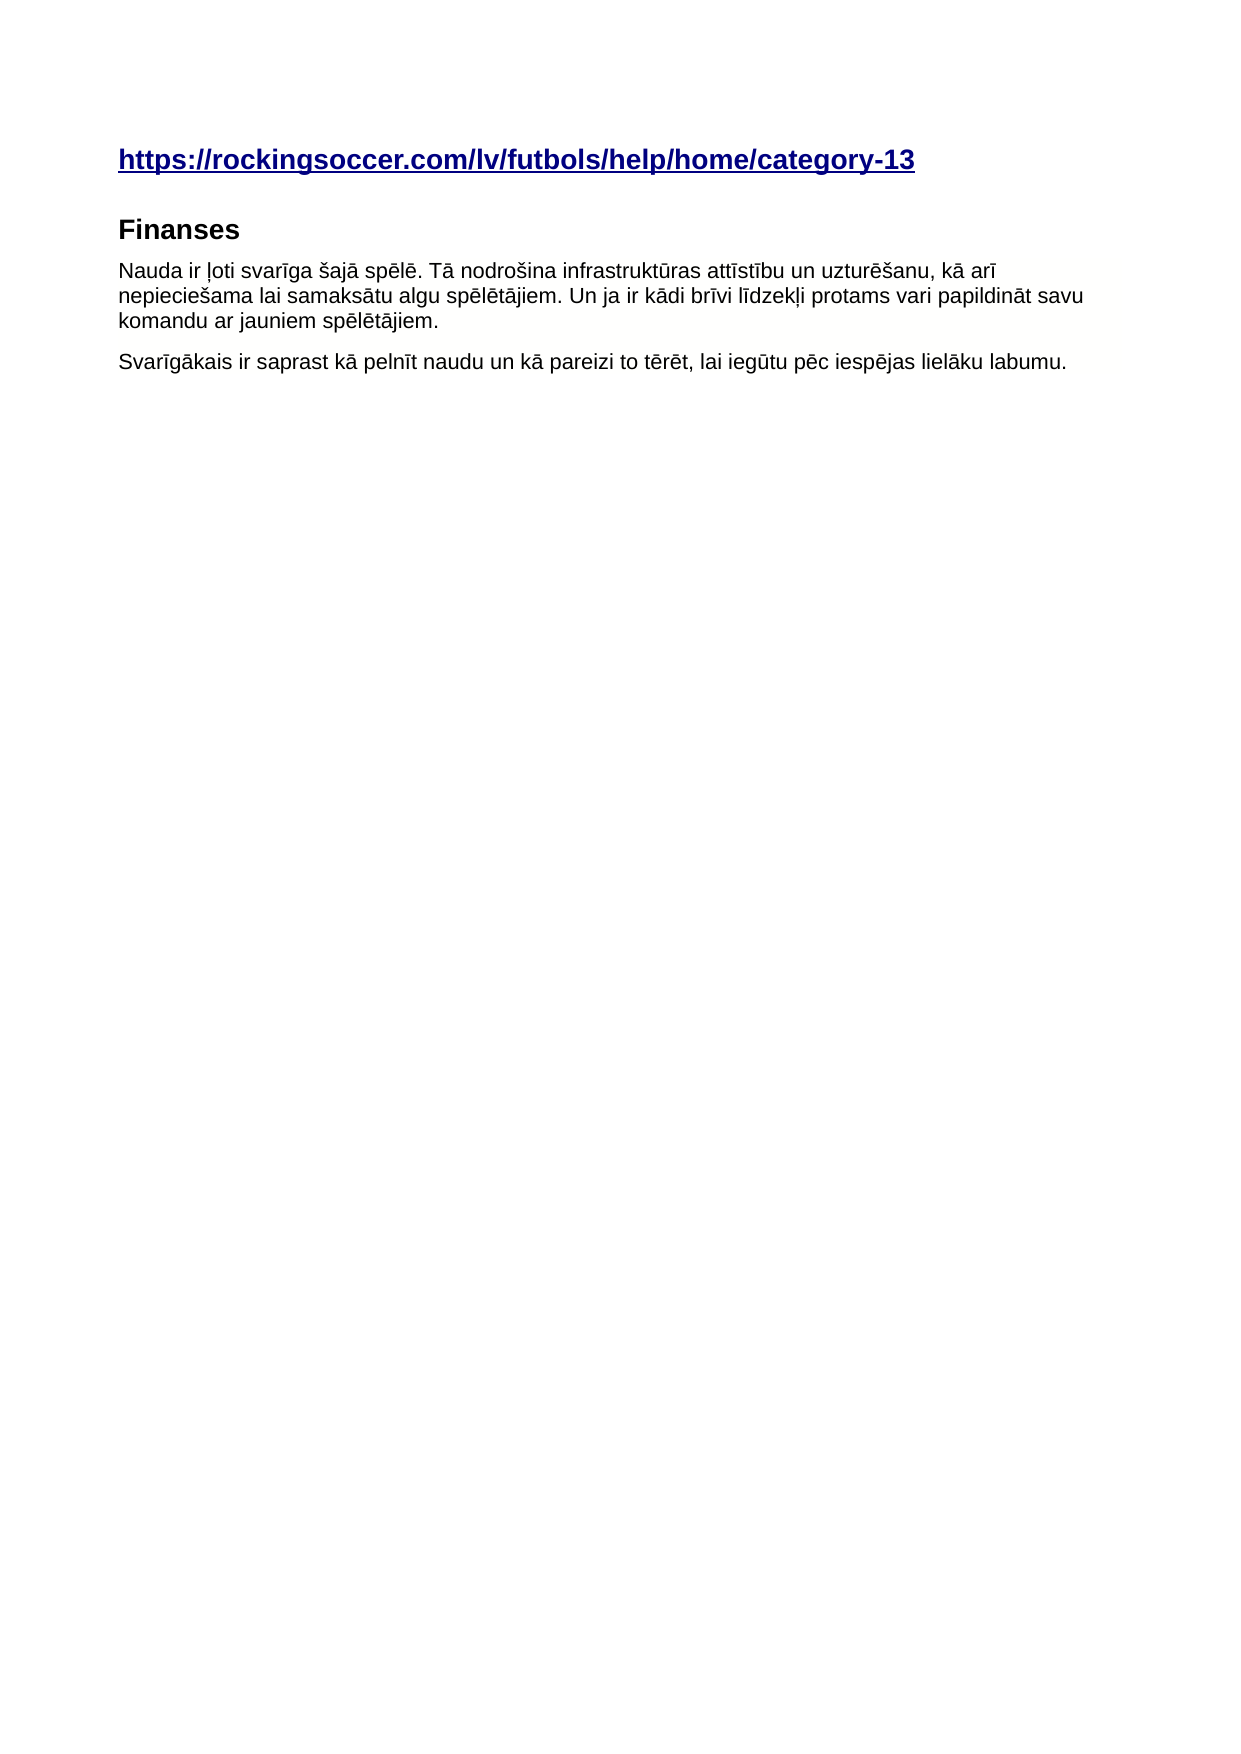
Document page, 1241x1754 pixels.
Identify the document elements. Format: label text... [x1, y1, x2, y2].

subtitle Finanses [118, 213, 1122, 245]
text Nauda ir ļoti svarīga šajā spēlē. Tā nodrošina infrastruktūras attīstību un uzturēšanu, kā arī nepieciešama lai samaksātu algu spēlētājiem. Un ja ir kādi brīvi līdzekļi protams vari papildināt savu komandu ar jauniem spēlētājiem. [118, 258, 1122, 333]
text Svarīgākais ir saprast kā pelnīt naudu un kā pareizi to tērēt, lai iegūtu pēc iespējas lielāku labumu. [118, 349, 1122, 374]
subtitle https://rockingsoccer.com/lv/futbols/help/home/category-13 [118, 143, 1122, 176]
